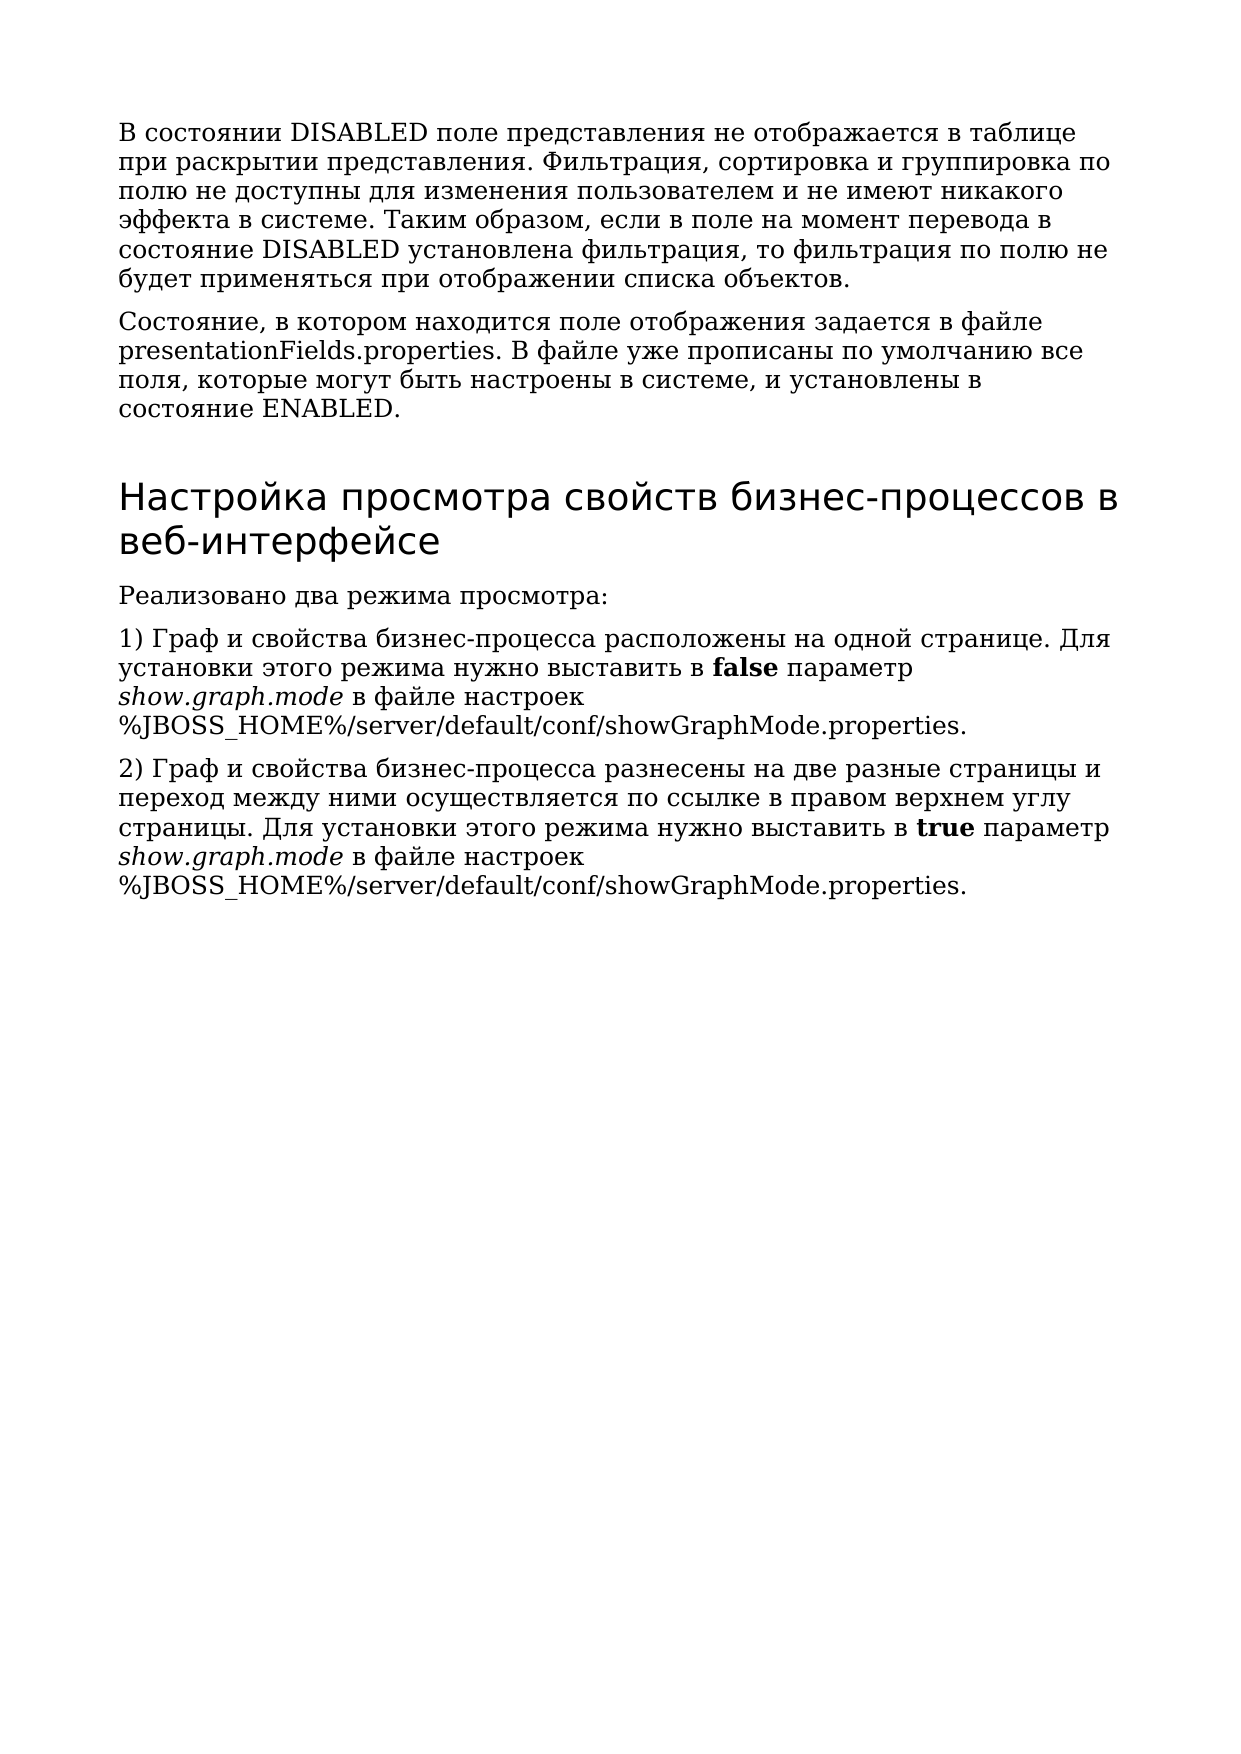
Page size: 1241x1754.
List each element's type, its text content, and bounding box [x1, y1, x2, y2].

text Состояние, в котором находится поле отображения задается в файле presentationFields.properties. В файле уже прописаны по умолчанию все поля, которые могут быть настроены в системе, и установлены в состояние ENABLED. [118, 307, 1122, 423]
text 2) Граф и свойства бизнес-процесса разнесены на две разные страницы и переход между ними осуществляется по ссылке в правом верхнем углу страницы. Для установки этого режима нужно выставить в true параметр show.graph.mode в файле настроек %JBOSS_HOME%/server/default/conf/showGraphMode.properties. [118, 754, 1122, 900]
subtitle Настройка просмотра свойств бизнес-процессов в веб-интерфейсе [118, 476, 1122, 563]
text 1) Граф и свойства бизнес-процесса расположены на одной странице. Для установки этого режима нужно выставить в false параметр show.graph.mode в файле настроек %JBOSS_HOME%/server/default/conf/showGraphMode.properties. [118, 624, 1122, 741]
text Реализовано два режима просмотра: [118, 581, 1122, 610]
text В состоянии DISABLED поле представления не отображается в таблице при раскрытии представления. Фильтрация, сортировка и группировка по полю не доступны для изменения пользователем и не имеют никакого эффекта в системе. Таким образом, если в поле на момент перевода в состояние DISABLED установлена фильтрация, то фильтрация по полю не будет применяться при отображении списка объектов. [118, 118, 1122, 293]
